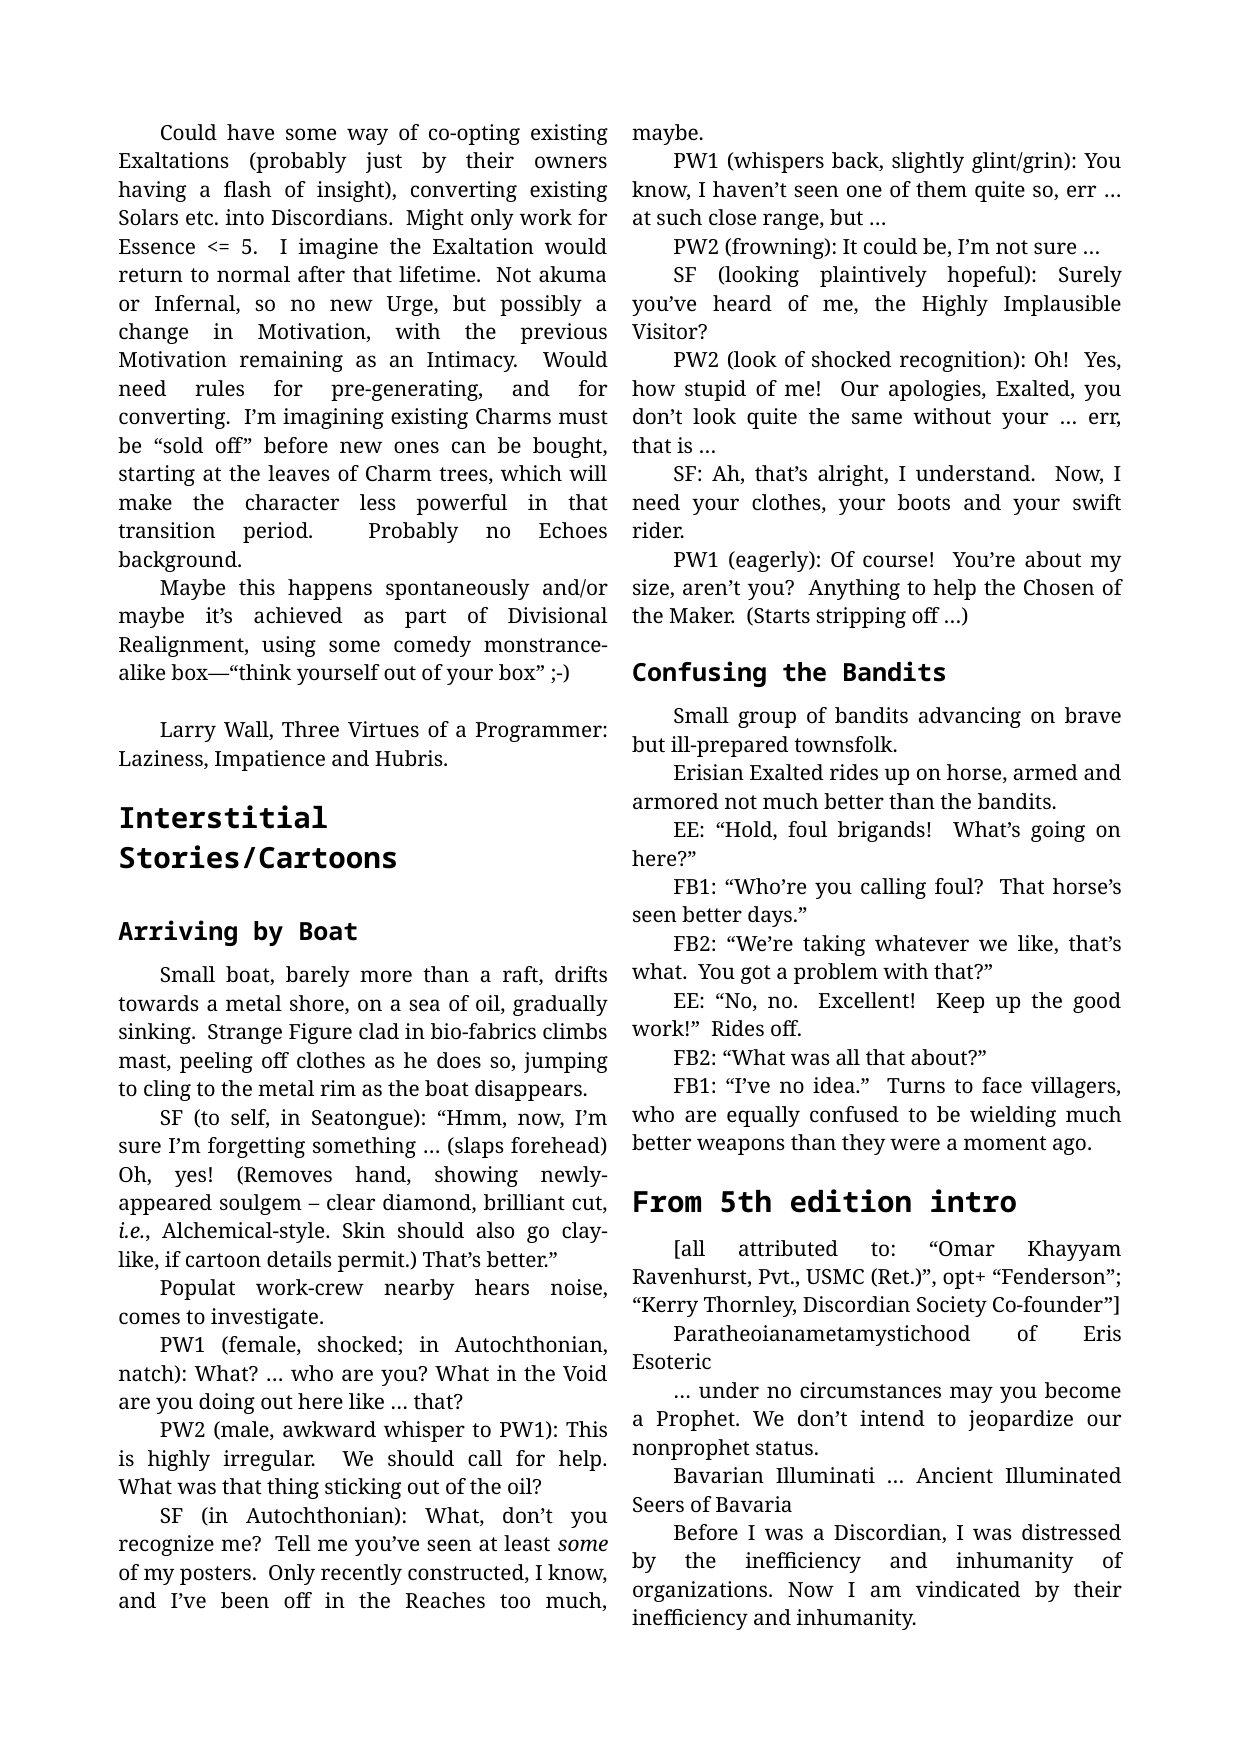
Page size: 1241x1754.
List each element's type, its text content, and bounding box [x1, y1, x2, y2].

text SF (to self, in Seatongue): “Hmm, now, I’m sure I’m forgetting something … (slaps forehead) Oh, yes! (Removes hand, showing newly-appeared soulgem – clear diamond, brilliant cut, i.e., Alchemical-style. Skin should also go clay-like, if cartoon details permit.) That’s better.” [118, 1103, 608, 1273]
text PW2 (male, awkward whisper to PW1): This is highly irregular. We should call for help. What was that thing sticking out of the oil? [118, 1416, 608, 1501]
text PW2 (frowning): It could be, I’m not sure … [632, 232, 1122, 260]
text Paratheoianametamystichood of Eris Esoteric [632, 1319, 1122, 1376]
text FB2: “We’re taking whatever we like, that’s what. You got a problem with that?” [632, 929, 1122, 986]
text Maybe this happens spontaneously and/or maybe it’s achieved as part of Divisional Realignment, using some comedy monstrance-alike box—“think yourself out of your box” ;-) [118, 573, 608, 687]
text PW1 (whispers back, slightly glint/grin): You know, I haven’t seen one of them quite so, err … at such close range, but … [632, 147, 1122, 232]
text SF: Ah, that’s alright, I understand. Now, I need your clothes, your boots and your swift rider. [632, 459, 1122, 545]
text Small group of bandits advancing on brave but ill-prepared townsfolk. [632, 702, 1122, 758]
text EE: “Hold, foul brigands! What’s going on here?” [632, 815, 1122, 872]
text maybe. [632, 118, 1122, 147]
text Small boat, barely more than a raft, drifts towards a metal shore, on a sea of oil, gradually sinking. Strange Figure clad in bio-fabrics climbs mast, peeling off clothes as he does so, jumping to cling to the metal rim as the boat disappears. [118, 961, 608, 1103]
text EE: “No, no. Excellent! Keep up the good work!” Rides off. [632, 986, 1122, 1043]
text … under no circumstances may you become a Prophet. We don’t intend to jeopardize our nonprophet status. [632, 1376, 1122, 1461]
text FB2: “What was all that about?” [632, 1043, 1122, 1071]
text Before I was a Discordian, I was distressed by the inefficiency and inhumanity of organizations. Now I am vindicated by their inefficiency and inhumanity. [632, 1518, 1122, 1632]
text Larry Wall, Three Virtues of a Programmer: Laziness, Impatience and Hubris. [118, 715, 608, 772]
text PW1 (female, shocked; in Autochthonian, natch): What? … who are you? What in the Void are you doing out here like … that? [118, 1330, 608, 1416]
subtitle From 5th edition intro [632, 1182, 1122, 1221]
text SF (in Autochthonian): What, don’t you recognize me? Tell me you’ve seen at least some of my posters. Only recently constructed, I know, and I’ve been off in the Reaches too much, [118, 1501, 608, 1615]
text PW1 (eagerly): Of course! You’re about my size, aren’t you? Anything to help the Chosen of the Maker. (Starts stripping off …) [632, 545, 1122, 630]
text Erisian Exalted rides up on horse, armed and armored not much better than the bandits. [632, 758, 1122, 815]
text SF (looking plaintively hopeful): Surely you’ve heard of me, the Highly Implausible Visitor? [632, 260, 1122, 346]
subtitle Confusing the Bandits [632, 655, 1122, 689]
text Could have some way of co-opting existing Exaltations (probably just by their owners having a flash of insight), converting existing Solars etc. into Discordians. Might only work for Essence <= 5. I imagine the Exaltation would return to normal after that lifetime. Not akuma or Infernal, so no new Urge, but possibly a change in Motivation, with the previous Motivation remaining as an Intimacy. Would need rules for pre-generating, and for converting. I’m imagining existing Charms must be “sold off” before new ones can be bought, starting at the leaves of Charm trees, which will make the character less powerful in that transition period. Probably no Echoes background. [118, 118, 608, 573]
text Bavarian Illuminati … Ancient Illuminated Seers of Bavaria [632, 1461, 1122, 1518]
subtitle Arriving by Boat [118, 914, 608, 948]
text FB1: “I’ve no idea.” Turns to face villagers, who are equally confused to be wielding much better weapons than they were a moment ago. [632, 1071, 1122, 1157]
text FB1: “Who’re you calling foul? That horse’s seen better days.” [632, 872, 1122, 929]
subtitle Interstitial Stories/Cartoons [118, 797, 608, 877]
text [all attributed to: “Omar Khayyam Ravenhurst, Pvt., USMC (Ret.)”, opt+ “Fenderson”; “Kerry Thornley, Discordian Society Co-founder”] [632, 1234, 1122, 1319]
text PW2 (look of shocked recognition): Oh! Yes, how stupid of me! Our apologies, Exalted, you don’t look quite the same without your … err, that is … [632, 346, 1122, 459]
text Populat work-crew nearby hears noise, comes to investigate. [118, 1273, 608, 1330]
